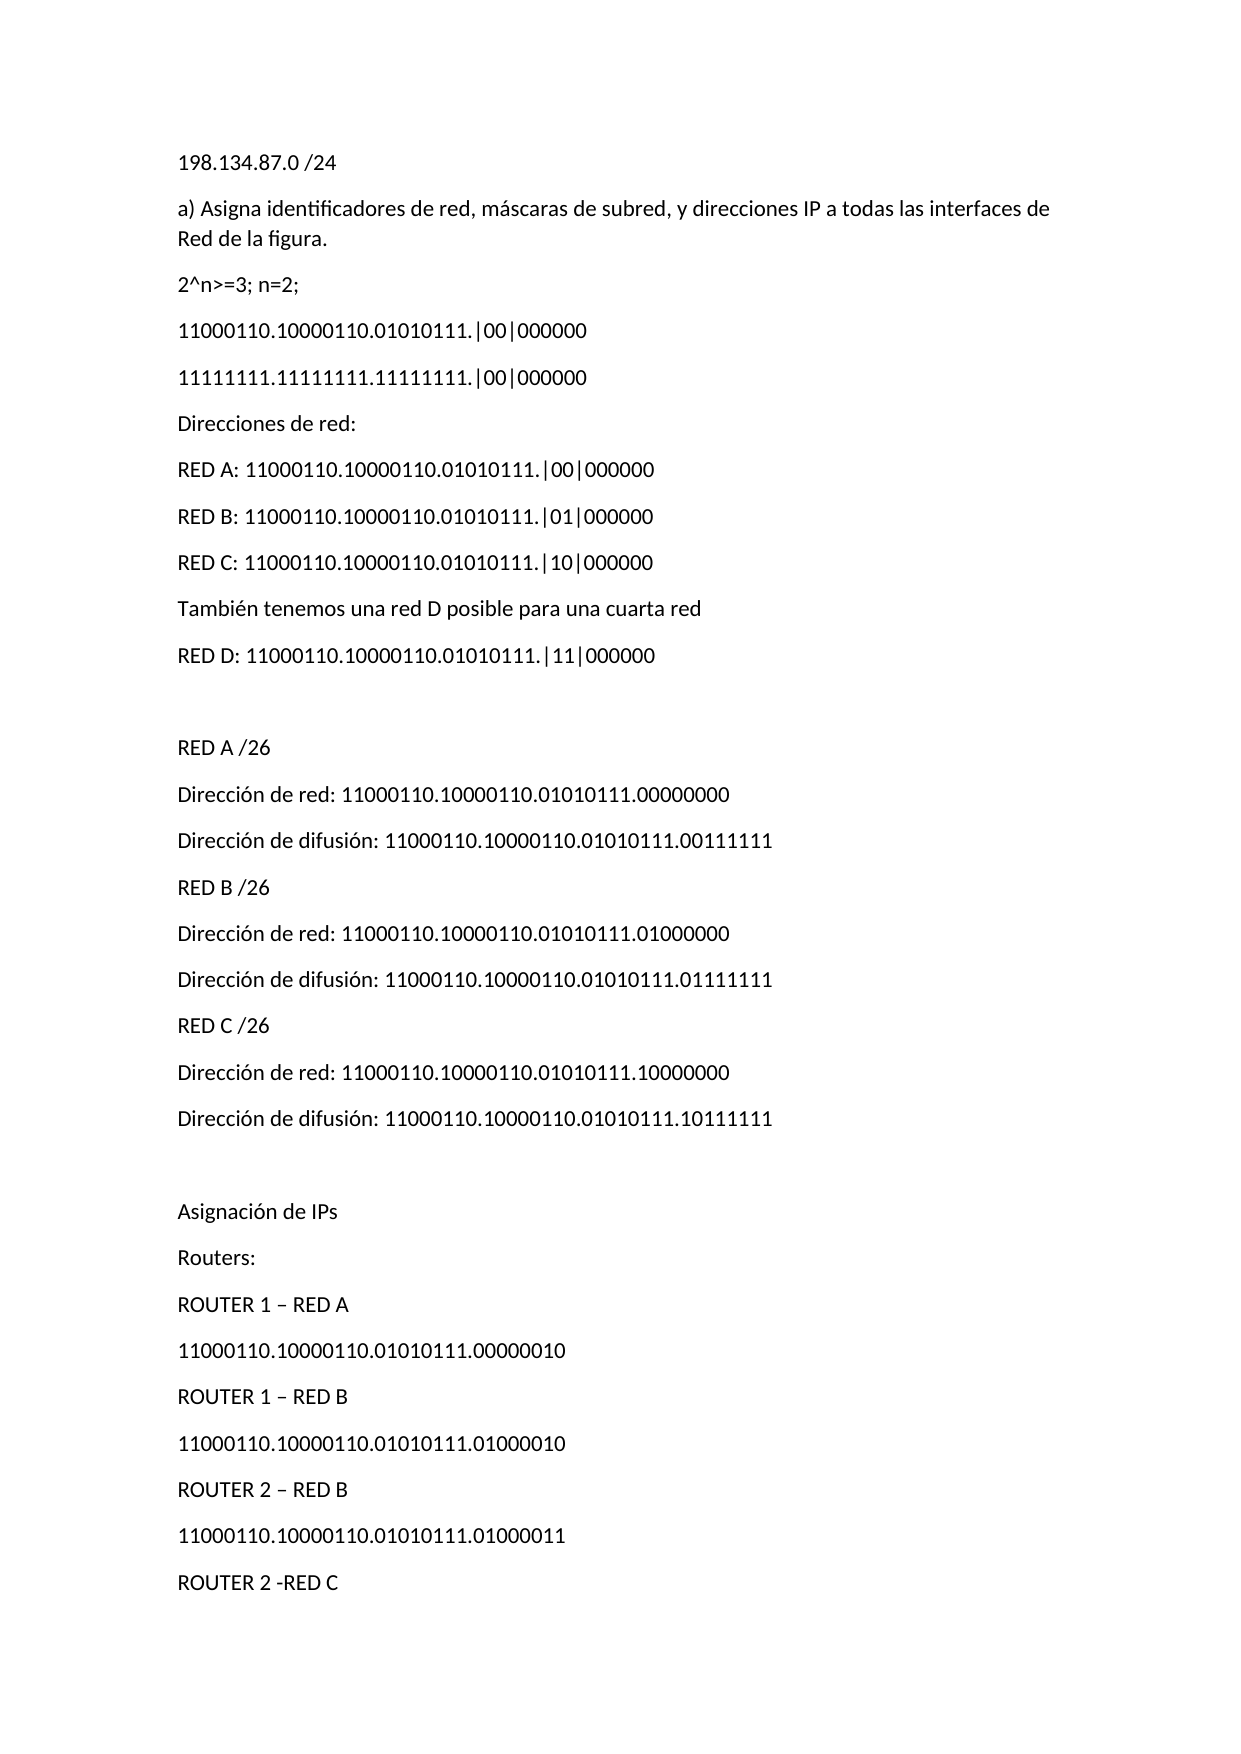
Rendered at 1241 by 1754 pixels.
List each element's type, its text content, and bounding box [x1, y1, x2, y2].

text 11000110.10000110.01010111.01000011 [177, 1522, 1063, 1549]
text ROUTER 1 – RED B [177, 1382, 1063, 1411]
text Dirección de difusión: 11000110.10000110.01010111.00111111 [177, 826, 1063, 854]
text Routers: [177, 1243, 1063, 1271]
text 11000110.10000110.01010111.00000010 [177, 1336, 1063, 1364]
text RED B: 11000110.10000110.01010111.|01|000000 [177, 502, 1063, 530]
text Dirección de red: 11000110.10000110.01010111.10000000 [177, 1058, 1063, 1086]
text RED A /26 [177, 733, 1063, 762]
text RED C: 11000110.10000110.01010111.|10|000000 [177, 548, 1063, 576]
text 198.134.87.0 /24 [177, 148, 1063, 176]
text Asignación de IPs [177, 1197, 1063, 1225]
text 2^n>=3; n=2; [177, 270, 1063, 298]
text 11111111.11111111.11111111.|00|000000 [177, 363, 1063, 391]
text ROUTER 2 – RED B [177, 1475, 1063, 1503]
text Direcciones de red: [177, 409, 1063, 437]
text Dirección de difusión: 11000110.10000110.01010111.10111111 [177, 1104, 1063, 1132]
text RED D: 11000110.10000110.01010111.|11|000000 [177, 641, 1063, 669]
text a) Asigna identificadores de red, máscaras de subred, y direcciones IP a todas las interfaces de Red de la figura. [177, 194, 1063, 252]
text Dirección de red: 11000110.10000110.01010111.00000000 [177, 780, 1063, 808]
text RED C /26 [177, 1012, 1063, 1040]
text También tenemos una red D posible para una cuarta red [177, 594, 1063, 622]
text Dirección de difusión: 11000110.10000110.01010111.01111111 [177, 965, 1063, 993]
text 11000110.10000110.01010111.|00|000000 [177, 316, 1063, 344]
text ROUTER 2 -RED C [177, 1568, 1063, 1596]
text RED A: 11000110.10000110.01010111.|00|000000 [177, 455, 1063, 483]
text 11000110.10000110.01010111.01000010 [177, 1429, 1063, 1457]
text ROUTER 1 – RED A [177, 1290, 1063, 1318]
text RED B /26 [177, 873, 1063, 901]
text Dirección de red: 11000110.10000110.01010111.01000000 [177, 919, 1063, 947]
